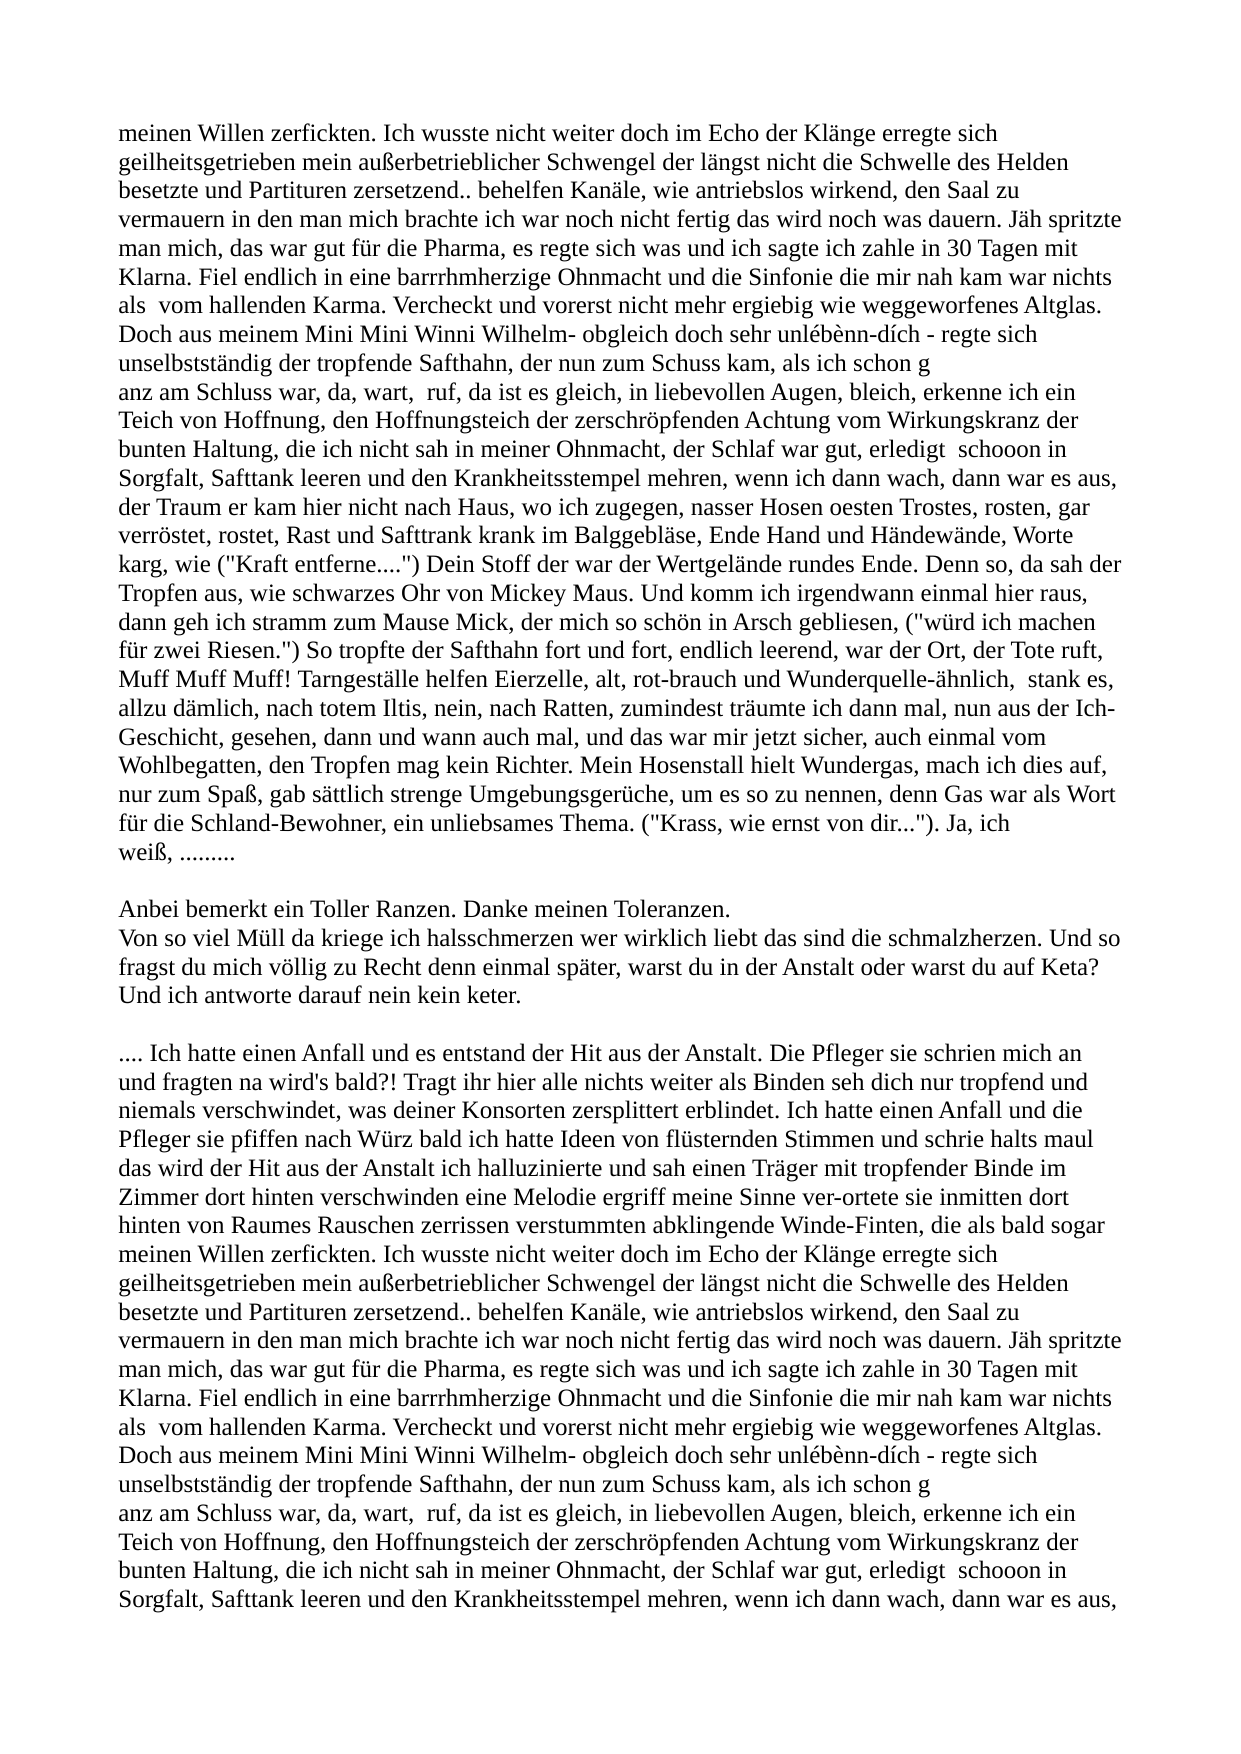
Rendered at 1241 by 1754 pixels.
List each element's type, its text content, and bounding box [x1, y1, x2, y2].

text .... Ich hatte einen Anfall und es entstand der Hit aus der Anstalt. Die Pfleger sie schrien mich an und fragten na wird's bald?! Tragt ihr hier alle nichts weiter als Binden seh dich nur tropfend und niemals verschwindet, was deiner Konsorten zersplittert erblindet. Ich hatte einen Anfall und die Pfleger sie pfiffen nach Würz bald ich hatte Ideen von flüsternden Stimmen und schrie halts maul das wird der Hit aus der Anstalt ich halluzinierte und sah einen Träger mit tropfender Binde im Zimmer dort hinten verschwinden eine Melodie ergriff meine Sinne ver-ortete sie inmitten dort hinten von Raumes Rauschen zerrissen verstummten abklingende Winde-Finten, die als bald sogar meinen Willen zerfickten. Ich wusste nicht weiter doch im Echo der Klänge erregte sich geilheitsgetrieben mein außerbetrieblicher Schwengel der längst nicht die Schwelle des Helden besetzte und Partituren zersetzend.. behelfen Kanäle, wie antriebslos wirkend, den Saal zu vermauern in den man mich brachte ich war noch nicht fertig das wird noch was dauern. Jäh spritzte man mich, das war gut für die Pharma, es regte sich was und ich sagte ich zahle in 30 Tagen mit Klarna. Fiel endlich in eine barrrhmherzige Ohnmacht und die Sinfonie die mir nah kam war nichts als vom hallenden Karma. Vercheckt und vorerst nicht mehr ergiebig wie weggeworfenes Altglas. [118, 1038, 1122, 1441]
text Doch aus meinem Mini Mini Winni Wilhelm- obgleich doch sehr unlébènn-dích - regte sich unselbstständig der tropfende Safthahn, der nun zum Schuss kam, als ich schon g [118, 319, 1122, 377]
text Doch aus meinem Mini Mini Winni Wilhelm- obgleich doch sehr unlébènn-dích - regte sich unselbstständig der tropfende Safthahn, der nun zum Schuss kam, als ich schon g [118, 1441, 1122, 1498]
text meinen Willen zerfickten. Ich wusste nicht weiter doch im Echo der Klänge erregte sich geilheitsgetrieben mein außerbetrieblicher Schwengel der längst nicht die Schwelle des Helden besetzte und Partituren zersetzend.. behelfen Kanäle, wie antriebslos wirkend, den Saal zu vermauern in den man mich brachte ich war noch nicht fertig das wird noch was dauern. Jäh spritzte man mich, das war gut für die Pharma, es regte sich was und ich sagte ich zahle in 30 Tagen mit Klarna. Fiel endlich in eine barrrhmherzige Ohnmacht und die Sinfonie die mir nah kam war nichts als vom hallenden Karma. Vercheckt und vorerst nicht mehr ergiebig wie weggeworfenes Altglas. [118, 118, 1122, 319]
text Anbei bemerkt ein Toller Ranzen. Danke meinen Toleranzen. [118, 894, 1122, 923]
text anz am Schluss war, da, wart, ruf, da ist es gleich, in liebevollen Augen, bleich, erkenne ich ein Teich von Hoffnung, den Hoffnungsteich der zerschröpfenden Achtung vom Wirkungskranz der bunten Haltung, die ich nicht sah in meiner Ohnmacht, der Schlaf war gut, erledigt schooon in Sorgfalt, Safttank leeren und den Krankheitsstempel mehren, wenn ich dann wach, dann war es aus, [118, 1498, 1122, 1613]
text Von so viel Müll da kriege ich halsschmerzen wer wirklich liebt das sind die schmalzherzen. Und so fragst du mich völlig zu Recht denn einmal später, warst du in der Anstalt oder warst du auf Keta? Und ich antworte darauf nein kein keter. [118, 923, 1122, 1009]
text anz am Schluss war, da, wart, ruf, da ist es gleich, in liebevollen Augen, bleich, erkenne ich ein Teich von Hoffnung, den Hoffnungsteich der zerschröpfenden Achtung vom Wirkungskranz der bunten Haltung, die ich nicht sah in meiner Ohnmacht, der Schlaf war gut, erledigt schooon in Sorgfalt, Safttank leeren und den Krankheitsstempel mehren, wenn ich dann wach, dann war es aus, der Traum er kam hier nicht nach Haus, wo ich zugegen, nasser Hosen oesten Trostes, rosten, gar verröstet, rostet, Rast und Safttrank krank im Balggebläse, Ende Hand und Händewände, Worte karg, wie ("Kraft entferne....") Dein Stoff der war der Wertgelände rundes Ende. Denn so, da sah der Tropfen aus, wie schwarzes Ohr von Mickey Maus. Und komm ich irgendwann einmal hier raus, dann geh ich stramm zum Mause Mick, der mich so schön in Arsch gebliesen, ("würd ich machen für zwei Riesen.") So tropfte der Safthahn fort und fort, endlich leerend, war der Ort, der Tote ruft, Muff Muff Muff! Tarngeställe helfen Eierzelle, alt, rot-brauch und Wunderquelle-ähnlich, stank es, allzu dämlich, nach totem Iltis, nein, nach Ratten, zumindest träumte ich dann mal, nun aus der Ich-Geschicht, gesehen, dann und wann auch mal, und das war mir jetzt sicher, auch einmal vom Wohlbegatten, den Tropfen mag kein Richter. Mein Hosenstall hielt Wundergas, mach ich dies auf, nur zum Spaß, gab sättlich strenge Umgebungsgerüche, um es so zu nennen, denn Gas war als Wort für die Schland-Bewohner, ein unliebsames Thema. ("Krass, wie ernst von dir..."). Ja, ich weiß, ......... [118, 377, 1122, 866]
